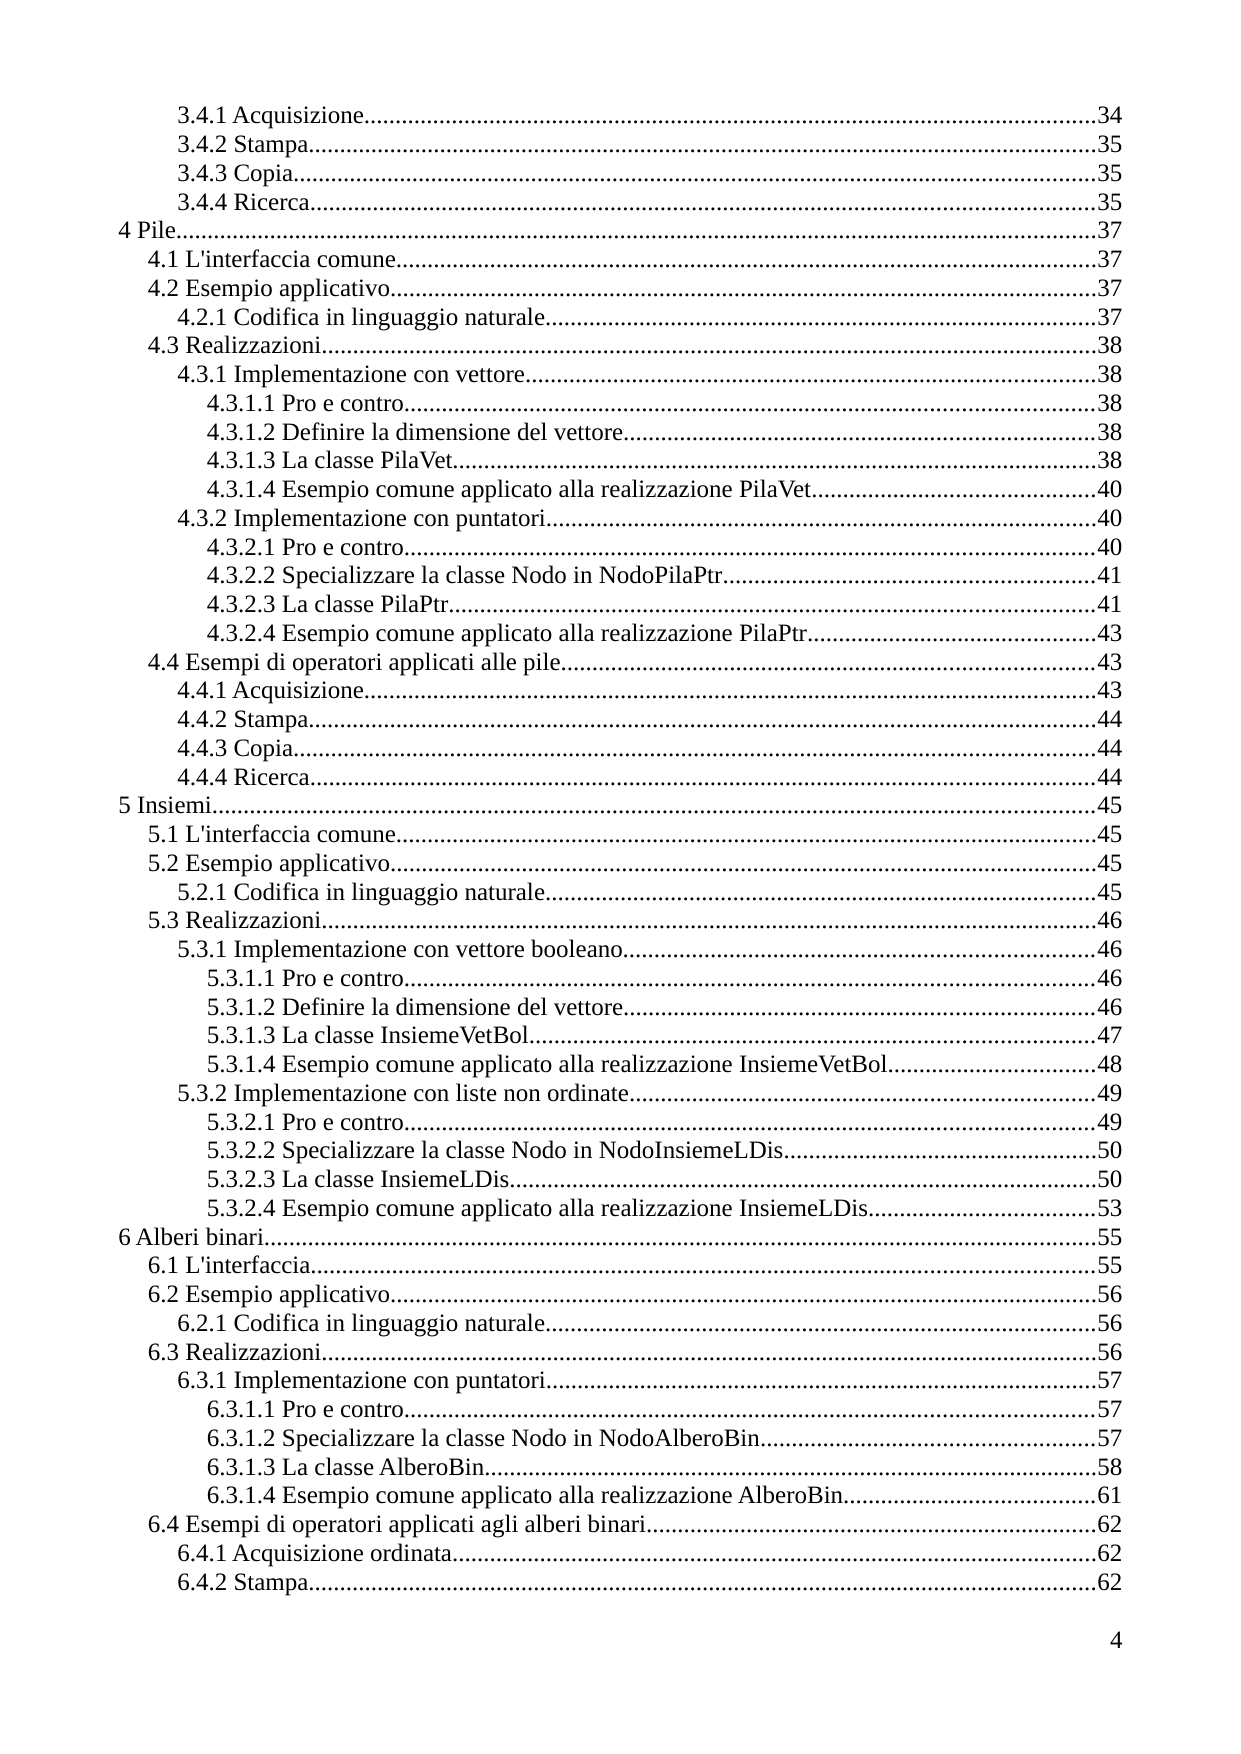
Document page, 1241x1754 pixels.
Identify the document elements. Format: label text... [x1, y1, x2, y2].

text 6.4.2 Stampa 62 [177, 1567, 1122, 1595]
text 5.2.1 Codifica in linguaggio naturale 45 [177, 877, 1122, 905]
text 6.4 Esempi di operatori applicati agli alberi binari 62 [148, 1509, 1122, 1538]
text 4.3.2.4 Esempio comune applicato alla realizzazione PilaPtr 43 [207, 618, 1122, 647]
text 4.3.1.4 Esempio comune applicato alla realizzazione PilaVet 40 [207, 474, 1122, 503]
text 6.3.1.4 Esempio comune applicato alla realizzazione AlberoBin 61 [207, 1480, 1122, 1509]
text 3.4.4 Ricerca 35 [177, 187, 1122, 215]
text 4.4.4 Ricerca 44 [177, 762, 1122, 790]
text 4.2 Esempio applicativo 37 [148, 273, 1122, 302]
text 4.3.1.3 La classe PilaVet 38 [207, 445, 1122, 474]
text 5.3.2.3 La classe InsiemeLDis 50 [207, 1164, 1122, 1193]
text 4.3.1.1 Pro e contro 38 [207, 388, 1122, 417]
text 6 Alberi binari 55 [118, 1222, 1122, 1250]
text 6.1 L'interfaccia 55 [148, 1250, 1122, 1279]
text 4.3.1 Implementazione con vettore 38 [177, 359, 1122, 388]
text 6.2 Esempio applicativo 56 [148, 1279, 1122, 1308]
text 6.4.1 Acquisizione ordinata 62 [177, 1538, 1122, 1567]
text 6.3.1.2 Specializzare la classe Nodo in NodoAlberoBin 57 [207, 1423, 1122, 1452]
text 5.3.1.4 Esempio comune applicato alla realizzazione InsiemeVetBol 48 [207, 1049, 1122, 1078]
text 6.2.1 Codifica in linguaggio naturale 56 [177, 1308, 1122, 1337]
text 6.3.1.1 Pro e contro 57 [207, 1394, 1122, 1423]
text 4.4 Esempi di operatori applicati alle pile 43 [148, 647, 1122, 675]
text 4.3.2.3 La classe PilaPtr 41 [207, 589, 1122, 618]
text 4.3.2 Implementazione con puntatori 40 [177, 503, 1122, 532]
text 5.3.1 Implementazione con vettore booleano 46 [177, 934, 1122, 963]
text 5 Insiemi 45 [118, 790, 1122, 819]
text 6.3.1.3 La classe AlberoBin 58 [207, 1452, 1122, 1480]
text 5.3.2 Implementazione con liste non ordinate 49 [177, 1078, 1122, 1107]
text 3.4.2 Stampa 35 [177, 129, 1122, 158]
text 5.3.1.1 Pro e contro 46 [207, 963, 1122, 992]
text 4.3.1.2 Definire la dimensione del vettore 38 [207, 417, 1122, 445]
text 4.3.2.1 Pro e contro 40 [207, 532, 1122, 560]
text 4.4.2 Stampa 44 [177, 704, 1122, 733]
text 6.3 Realizzazioni 56 [148, 1337, 1122, 1365]
text 5.3.2.4 Esempio comune applicato alla realizzazione InsiemeLDis 53 [207, 1193, 1122, 1222]
text 4 Pile 37 [118, 215, 1122, 244]
text 5.1 L'interfaccia comune 45 [148, 819, 1122, 848]
text 6.3.1 Implementazione con puntatori 57 [177, 1365, 1122, 1394]
text 4.3 Realizzazioni 38 [148, 330, 1122, 359]
text 5.3.1.2 Definire la dimensione del vettore 46 [207, 992, 1122, 1020]
text 5.3 Realizzazioni 46 [148, 905, 1122, 934]
text 5.3.2.2 Specializzare la classe Nodo in NodoInsiemeLDis 50 [207, 1135, 1122, 1164]
text 4.4.3 Copia 44 [177, 733, 1122, 762]
text 4.4.1 Acquisizione 43 [177, 675, 1122, 704]
text 5.3.2.1 Pro e contro 49 [207, 1107, 1122, 1135]
text 5.3.1.3 La classe InsiemeVetBol 47 [207, 1020, 1122, 1049]
text 4.2.1 Codifica in linguaggio naturale 37 [177, 302, 1122, 330]
text 4.3.2.2 Specializzare la classe Nodo in NodoPilaPtr 41 [207, 560, 1122, 589]
text 3.4.1 Acquisizione 34 [177, 100, 1122, 129]
text 5.2 Esempio applicativo 45 [148, 848, 1122, 877]
text 3.4.3 Copia 35 [177, 158, 1122, 187]
text 4.1 L'interfaccia comune 37 [148, 244, 1122, 273]
